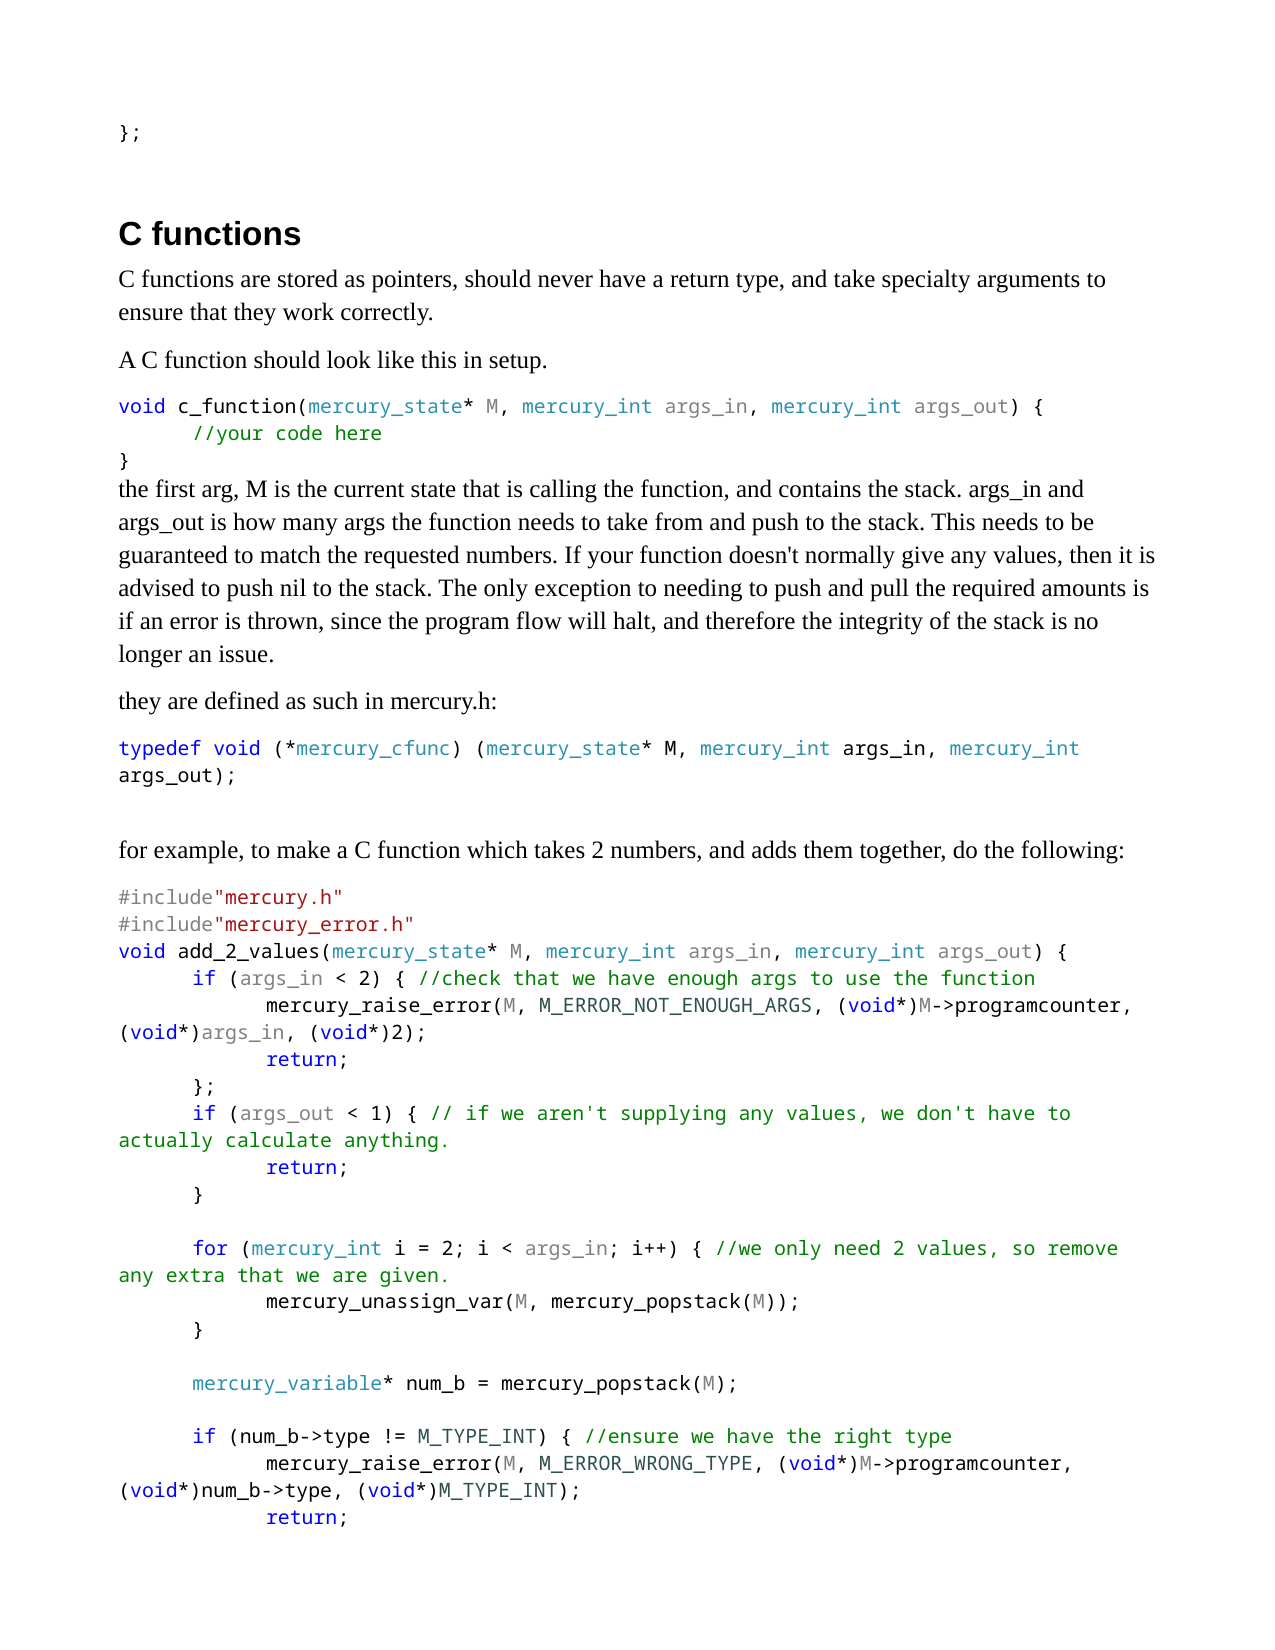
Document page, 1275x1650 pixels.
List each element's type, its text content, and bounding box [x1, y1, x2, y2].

text if (args_in < 2) { //check that we have enough args to use the function [118, 964, 1157, 991]
text }; [118, 118, 1157, 145]
text }; [118, 1072, 1157, 1099]
text they are defined as such in mercury.h: [118, 686, 1157, 715]
text void c_function(mercury_state* M, mercury_int args_in, mercury_int args_out) { [118, 393, 1157, 420]
text //your code here [118, 420, 1157, 447]
text for example, to make a C function which takes 2 numbers, and adds them together, do the following: [118, 836, 1157, 864]
subtitle C functions [118, 213, 1157, 252]
text the first arg, M is the current state that is calling the function, and contains the stack. args_in and args_out is how many args the function needs to take from and push to the stack. This needs to be guaranteed to match the requested numbers. If your function doesn't normally give any values, then it is advised to push nil to the stack. The only exception to needing to push and pull the required amounts is if an error is thrown, since the program flow will halt, and therefore the integrity of the stack is no longer an issue. [118, 474, 1157, 667]
text #include"mercury_error.h" [118, 910, 1157, 937]
text return; [118, 1153, 1157, 1180]
text return; [118, 1504, 1157, 1531]
text } [118, 1315, 1157, 1342]
text } [118, 447, 1157, 474]
text mercury_raise_error(M, M_ERROR_NOT_ENOUGH_ARGS, (void*)M->programcounter, (void*)args_in, (void*)2); [118, 991, 1157, 1045]
text mercury_raise_error(M, M_ERROR_WRONG_TYPE, (void*)M->programcounter, (void*)num_b->type, (void*)M_TYPE_INT); [118, 1450, 1157, 1504]
text for (mercury_int i = 2; i < args_in; i++) { //we only need 2 values, so remove any extra that we are given. [118, 1234, 1157, 1288]
text typedef void (*mercury_cfunc) (mercury_state* M, mercury_int args_in, mercury_int args_out); [118, 734, 1157, 788]
text mercury_variable* num_b = mercury_popstack(M); [118, 1369, 1157, 1396]
text if (num_b->type != M_TYPE_INT) { //ensure we have the right type [118, 1423, 1157, 1450]
text } [118, 1180, 1157, 1207]
text return; [118, 1045, 1157, 1072]
text void add_2_values(mercury_state* M, mercury_int args_in, mercury_int args_out) { [118, 937, 1157, 964]
text if (args_out < 1) { // if we aren't supplying any values, we don't have to actually calculate anything. [118, 1099, 1157, 1153]
text C functions are stored as pointers, should never have a return type, and take specialty arguments to ensure that they work correctly. [118, 264, 1157, 326]
text A C function should look like this in setup. [118, 345, 1157, 374]
text #include"mercury.h" [118, 883, 1157, 910]
text mercury_unassign_var(M, mercury_popstack(M)); [118, 1288, 1157, 1315]
